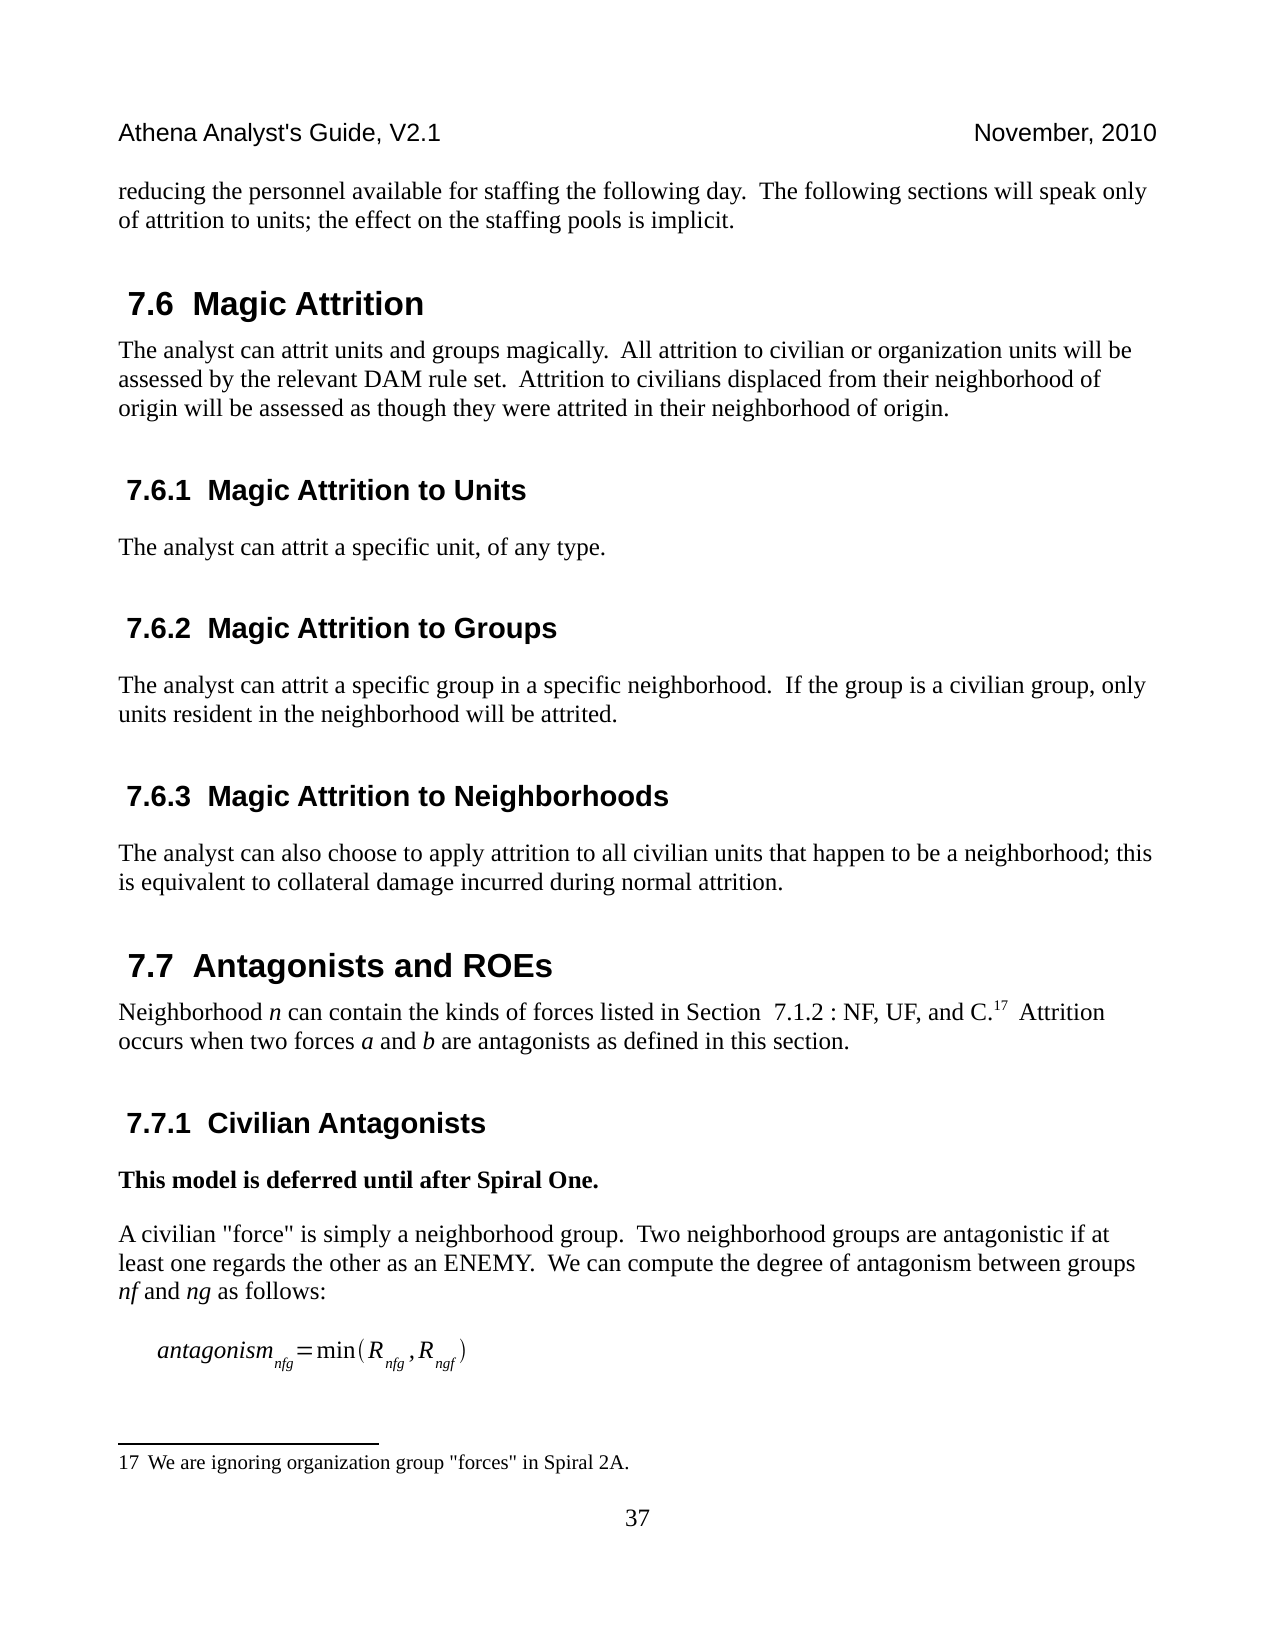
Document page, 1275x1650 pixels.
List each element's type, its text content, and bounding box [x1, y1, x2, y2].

text Neighborhood n can contain the kinds of forces listed in Section 7.1.2 : NF, UF, and C. Attrition occurs when two forces a and b are antagonists as defined in this section. [118, 997, 1157, 1054]
subtitle Magic Attrition to Neighborhoods [118, 779, 1157, 813]
subtitle Magic Attrition to Units [118, 473, 1157, 506]
text reducing the personnel available for staffing the following day. The following sections will speak only of attrition to units; the effect on the staffing pools is implicit. [118, 176, 1157, 234]
subtitle Magic Attrition [118, 284, 1157, 323]
text We are ignoring organization group "forces" in Spiral 2A. [118, 1449, 1157, 1474]
text The analyst can attrit a specific group in a specific neighborhood. If the group is a civilian group, only units resident in the neighborhood will be attrited. [118, 671, 1157, 728]
text This model is deferred until after Spiral One. [118, 1165, 1157, 1193]
text The analyst can attrit a specific unit, of any type. [118, 532, 1157, 560]
text A civilian "force" is simply a neighborhood group. Two neighborhood groups are antagonistic if at least one regards the other as an ENEMY. We can compute the degree of antagonism between groups nf and ng as follows: [118, 1219, 1157, 1305]
subtitle Antagonists and ROEs [118, 946, 1157, 984]
subtitle Magic Attrition to Groups [118, 611, 1157, 645]
subtitle Civilian Antagonists [118, 1106, 1157, 1139]
text The analyst can also choose to apply attrition to all civilian units that happen to be a neighborhood; this is equivalent to collateral damage incurred during normal attrition. [118, 838, 1157, 896]
text The analyst can attrit units and groups magically. All attrition to civilian or organization units will be assessed by the relevant DAM rule set. Attrition to civilians displaced from their neighborhood of origin will be assessed as though they were attrited in their neighborhood of origin. [118, 335, 1157, 422]
